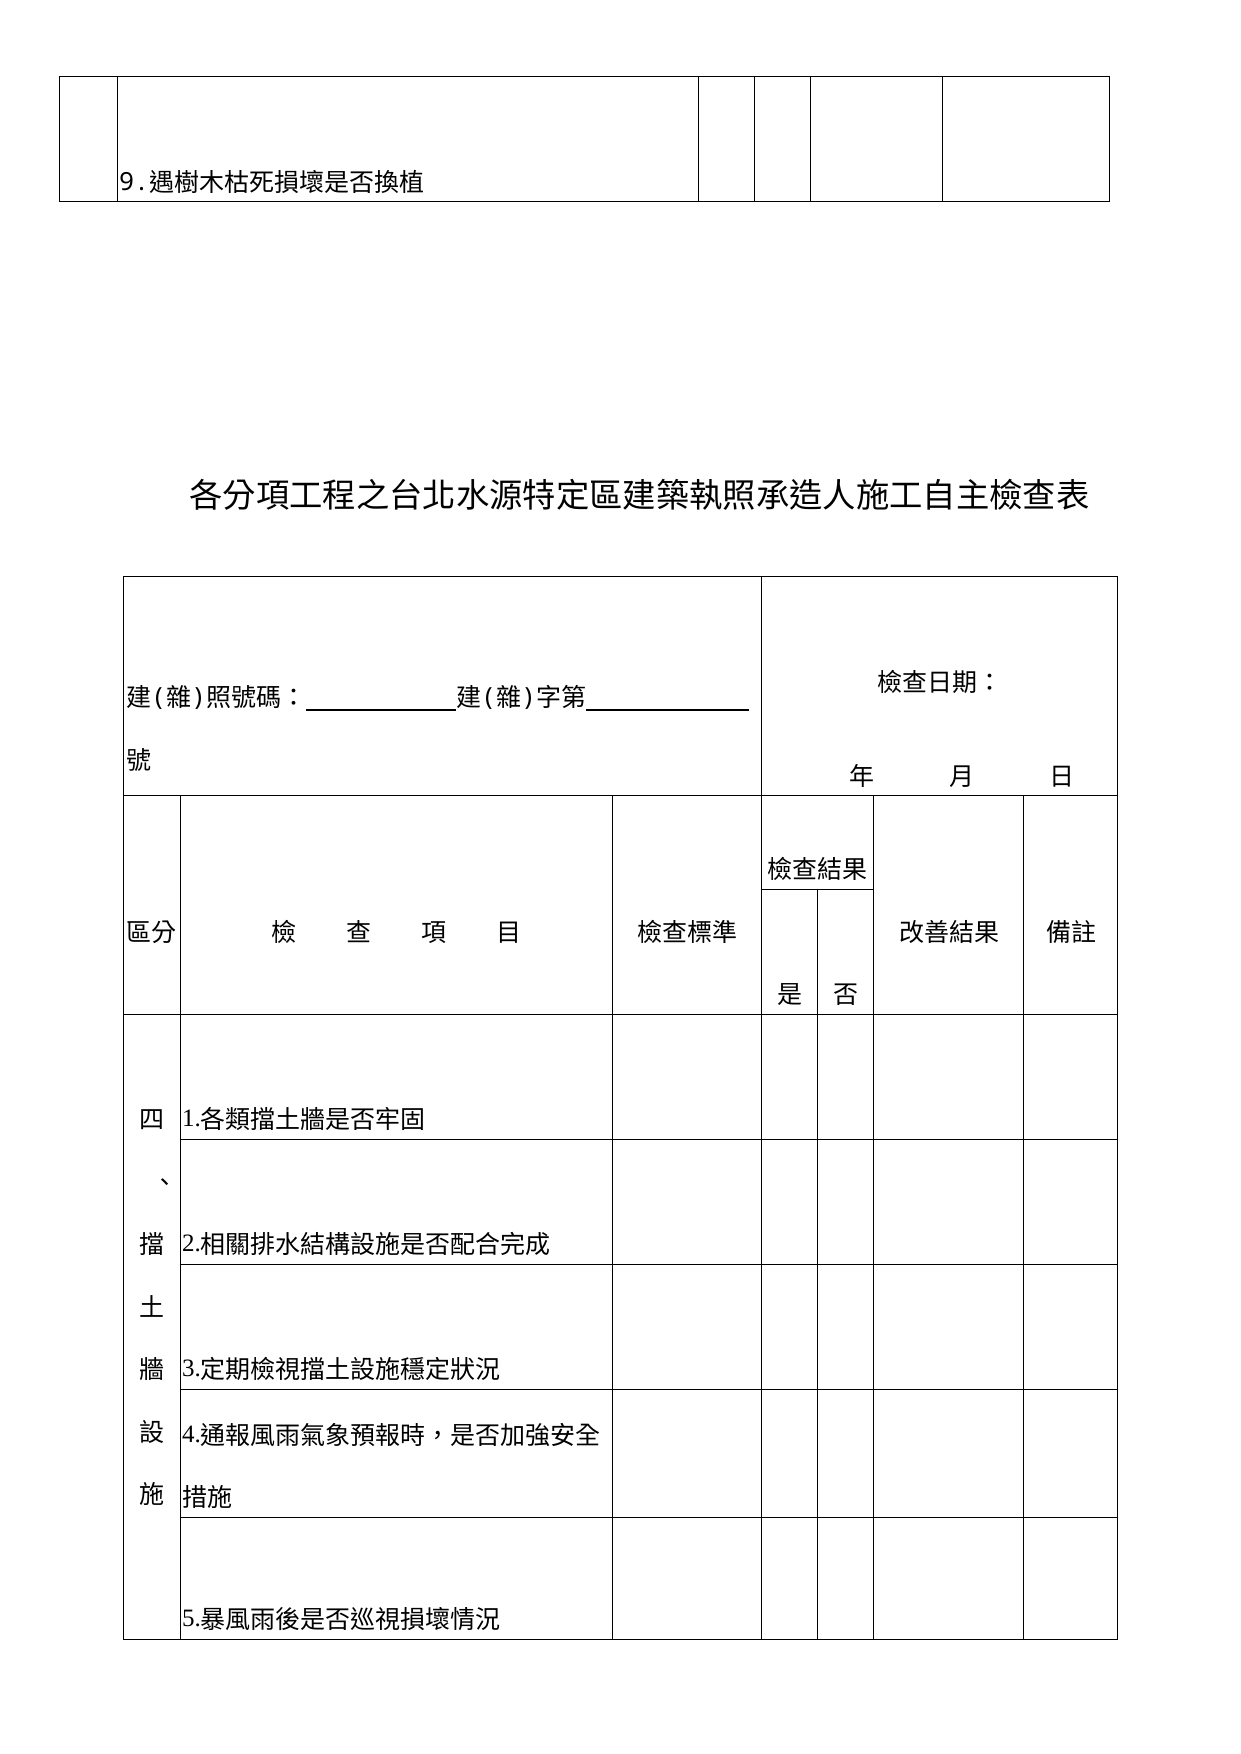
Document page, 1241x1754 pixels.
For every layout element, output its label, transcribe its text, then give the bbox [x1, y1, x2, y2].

table_cell [699, 77, 754, 201]
table_cell 檢 查 項 目 [181, 796, 612, 1014]
table_cell 2.相關排水結構設施是否配合完成 [181, 1140, 612, 1264]
table_cell [1024, 1140, 1117, 1264]
table_cell 1.各類擋土牆是否牢固 [181, 1015, 612, 1139]
table_cell [818, 1265, 873, 1389]
table_cell [874, 1518, 1023, 1639]
table_cell 改善結果 [874, 796, 1023, 1014]
table_cell [1024, 1518, 1117, 1639]
table_cell [762, 1390, 817, 1517]
table_cell 四 、 擋 土 牆 設 施 [124, 1015, 180, 1639]
table_cell [811, 77, 942, 201]
table_cell [762, 1015, 817, 1139]
table_cell [874, 1265, 1023, 1389]
table_cell [613, 1265, 761, 1389]
table_cell [1024, 1390, 1117, 1517]
table_cell [60, 77, 117, 201]
table_cell [613, 1015, 761, 1139]
table_cell 檢查結果 [762, 796, 873, 889]
table_cell [613, 1390, 761, 1517]
table_cell 備註 [1024, 796, 1117, 1014]
table_cell [1024, 1015, 1117, 1139]
table_cell 檢查標準 [613, 796, 761, 1014]
table_cell [613, 1518, 761, 1639]
table_cell 4.通報風雨氣象預報時，是否加強安全措施 [181, 1390, 612, 1517]
table_cell [613, 1140, 761, 1264]
table_cell [818, 1390, 873, 1517]
table_cell 區分 [124, 796, 180, 1014]
table_cell 否 [818, 890, 873, 1014]
table_header 檢查日期： 年 月 日 [762, 577, 1117, 795]
table_cell [762, 1518, 817, 1639]
table_cell 3.定期檢視擋土設施穩定狀況 [181, 1265, 612, 1389]
table_cell [874, 1140, 1023, 1264]
text 各分項工程之台北水源特定區建築執照承造人施工自主檢查表 [103, 451, 1175, 514]
table_cell [762, 1265, 817, 1389]
table_cell [943, 77, 1109, 201]
table_cell [874, 1390, 1023, 1517]
table_cell [818, 1518, 873, 1639]
table_cell [762, 1140, 817, 1264]
table_cell [1024, 1265, 1117, 1389]
table_cell [755, 77, 810, 201]
table_cell 9.遇樹木枯死損壞是否換植 [118, 77, 698, 201]
table_cell [874, 1015, 1023, 1139]
table_cell [818, 1140, 873, 1264]
table_cell 是 [762, 890, 817, 1014]
table_header 建(雜)照號碼： 建(雜)字第 號 [124, 577, 761, 795]
table_cell [818, 1015, 873, 1139]
table_cell 5.暴風雨後是否巡視損壞情況 [181, 1518, 612, 1639]
